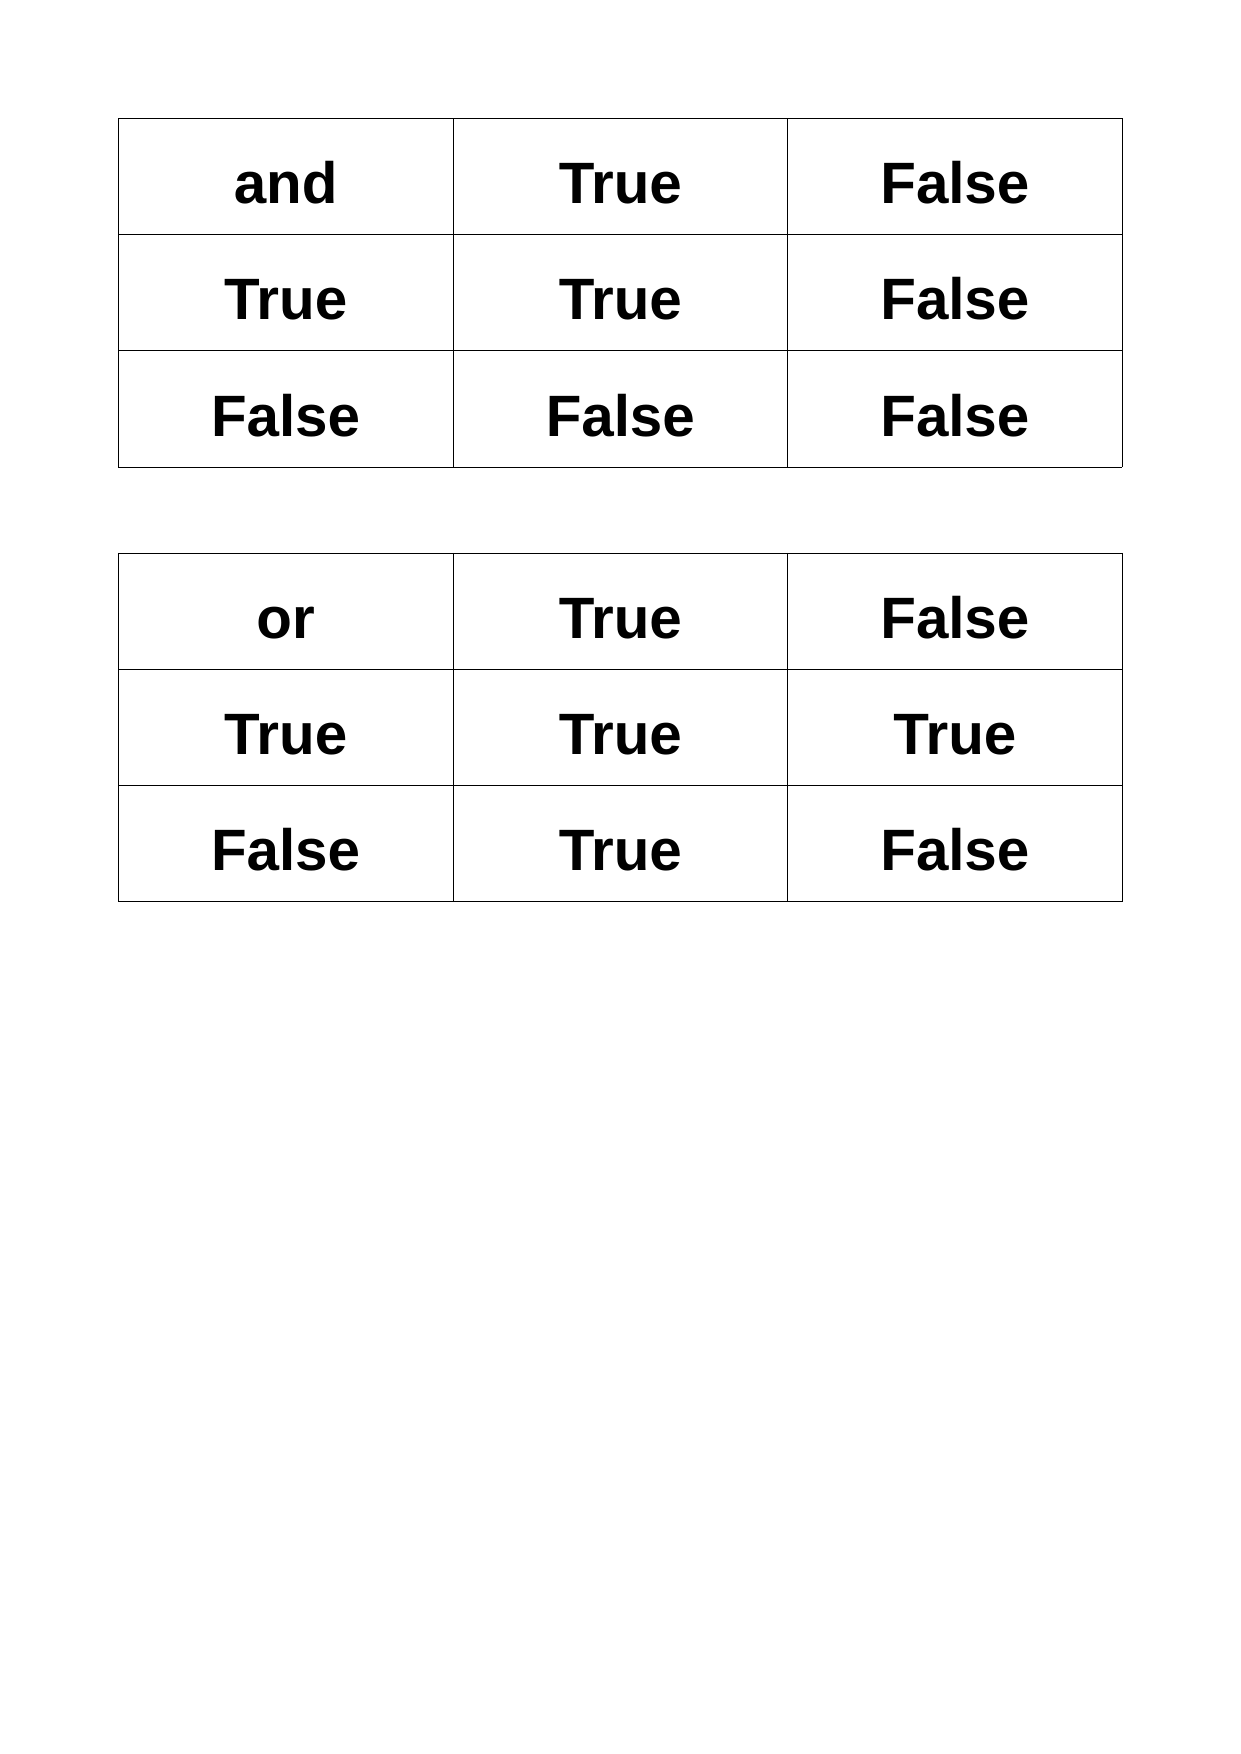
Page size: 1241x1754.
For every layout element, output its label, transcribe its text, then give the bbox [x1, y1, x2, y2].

table_cell False [454, 351, 787, 467]
table_cell True [119, 670, 453, 785]
table_cell False [119, 351, 453, 467]
table_header True [454, 554, 787, 669]
table_cell True [454, 786, 787, 901]
table_cell True [454, 235, 787, 350]
table_cell True [454, 670, 787, 785]
table_cell False [119, 786, 453, 901]
table_cell False [788, 235, 1122, 350]
table_header True [454, 119, 787, 234]
table_header False [788, 554, 1122, 669]
table_cell False [788, 351, 1122, 467]
table_header False [788, 119, 1122, 234]
table_cell True [788, 670, 1122, 785]
table_header and [119, 119, 453, 234]
table_cell True [119, 235, 453, 350]
table_header or [119, 554, 453, 669]
table_cell False [788, 786, 1122, 901]
